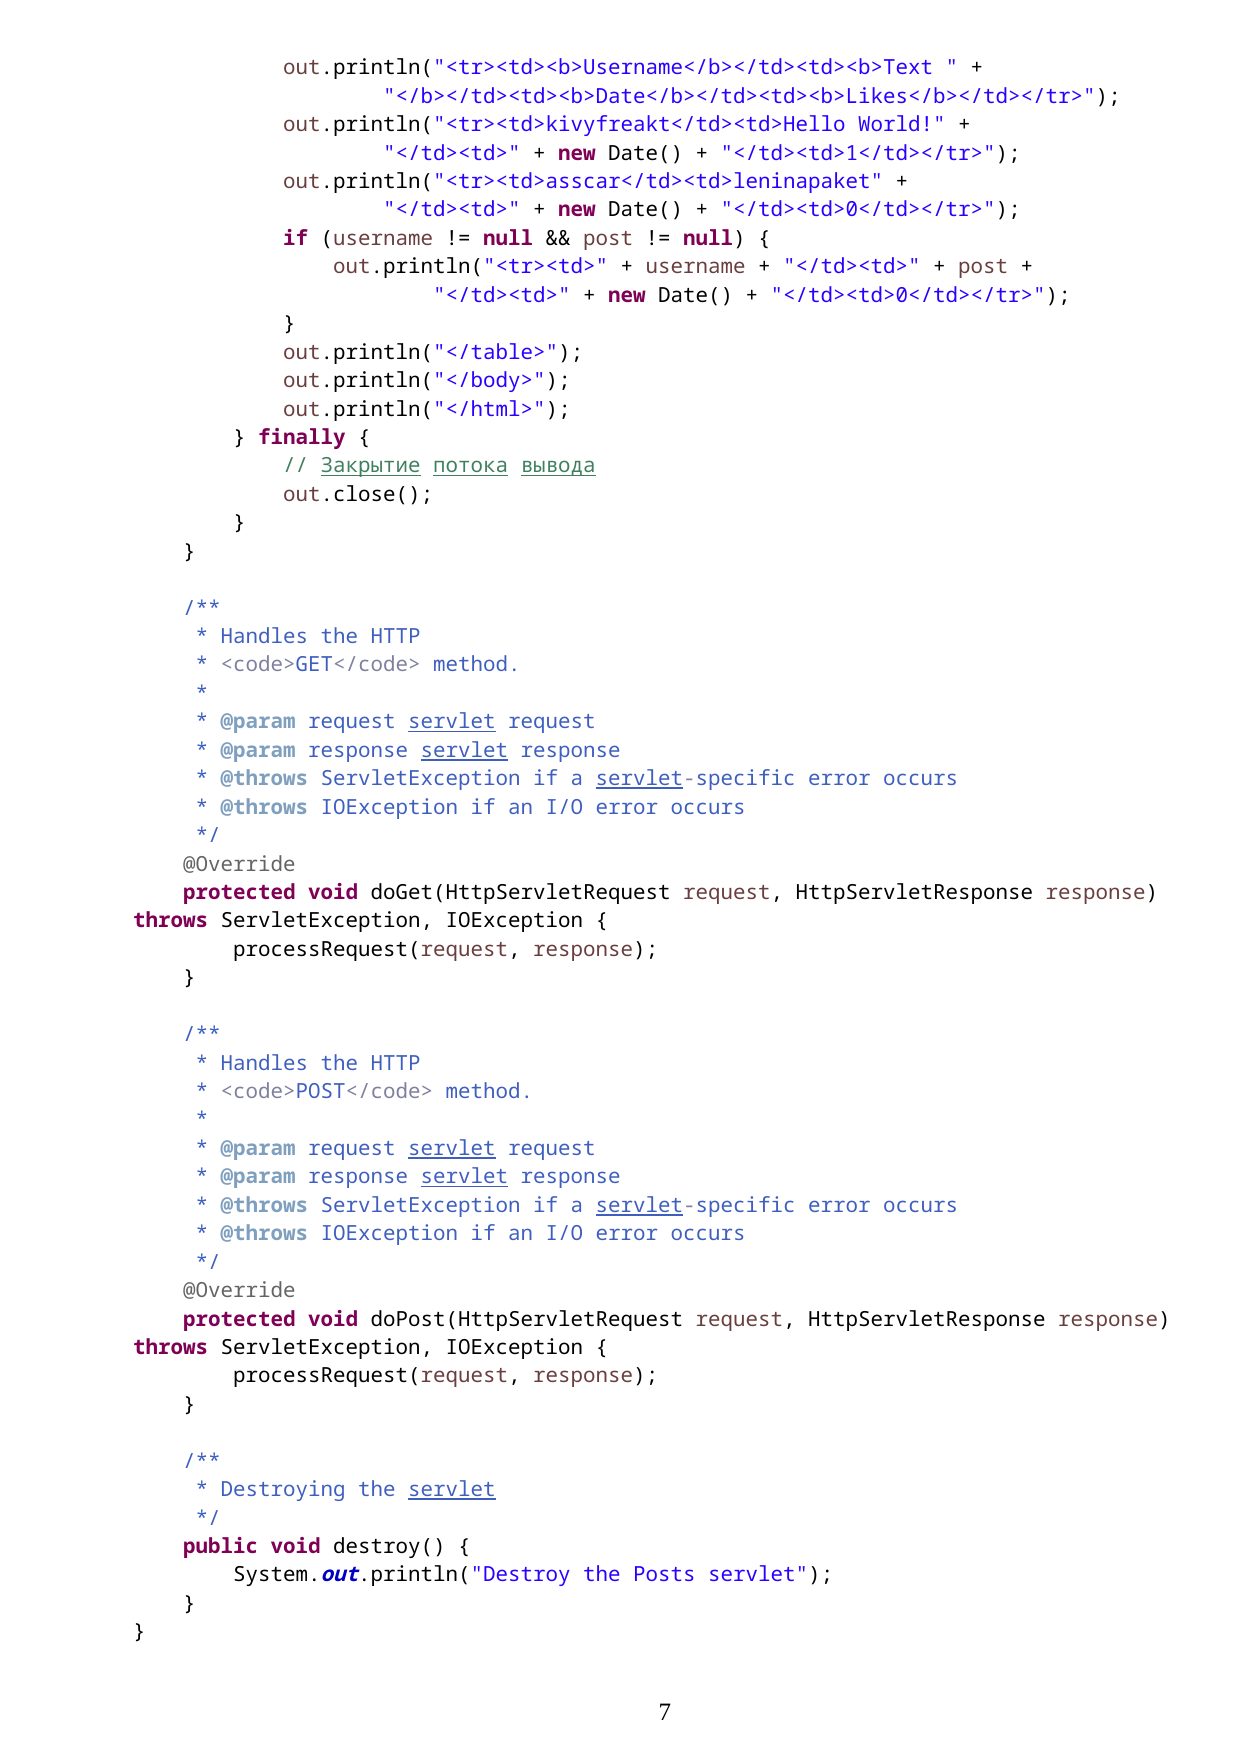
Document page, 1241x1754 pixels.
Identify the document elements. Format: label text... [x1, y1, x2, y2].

text public void destroy() { [133, 1531, 1196, 1559]
text out.println("<tr><td>" + username + "</td><td>" + post + [133, 251, 1196, 280]
text * @throws ServletException if a servlet-specific error occurs [133, 1190, 1196, 1218]
text } [133, 1588, 1196, 1616]
text @Override [133, 1275, 1196, 1304]
text /** [133, 1019, 1196, 1048]
text */ [133, 820, 1196, 849]
text } [133, 962, 1196, 991]
text } [133, 1616, 1196, 1645]
text * Handles the HTTP [133, 621, 1196, 649]
text * Destroying the servlet [133, 1474, 1196, 1503]
text processRequest(request, response); [133, 1361, 1196, 1389]
text throws ServletException, IOException { [133, 1332, 1196, 1361]
text out.println("<tr><td>kivyfreakt</td><td>Hello World!" + [133, 109, 1196, 138]
text * <code>POST</code> method. [133, 1076, 1196, 1104]
text processRequest(request, response); [133, 934, 1196, 962]
text out.println("</html>"); [133, 394, 1196, 422]
text */ [133, 1247, 1196, 1275]
text "</td><td>" + new Date() + "</td><td>0</td></tr>"); [133, 194, 1196, 223]
text System.out.println("Destroy the Posts servlet"); [133, 1559, 1196, 1588]
text throws ServletException, IOException { [133, 906, 1196, 934]
text * @param response servlet response [133, 735, 1196, 763]
text } [133, 308, 1196, 337]
text * [133, 1104, 1196, 1133]
text * @param request servlet request [133, 706, 1196, 735]
text * <code>GET</code> method. [133, 649, 1196, 678]
text } [133, 536, 1196, 564]
text } [133, 507, 1196, 536]
text out.println("<tr><td><b>Username</b></td><td><b>Text " + [133, 52, 1196, 81]
text if (username != null && post != null) { [133, 223, 1196, 251]
text * @throws ServletException if a servlet-specific error occurs [133, 763, 1196, 792]
text protected void doGet(HttpServletRequest request, HttpServletResponse response) [133, 877, 1196, 906]
text protected void doPost(HttpServletRequest request, HttpServletResponse response) [133, 1304, 1196, 1332]
text * @throws IOException if an I/O error occurs [133, 1218, 1196, 1247]
text } [133, 1389, 1196, 1417]
text out.println("</body>"); [133, 365, 1196, 394]
text "</td><td>" + new Date() + "</td><td>1</td></tr>"); [133, 138, 1196, 166]
text * [133, 678, 1196, 706]
text @Override [133, 849, 1196, 877]
text out.println("<tr><td>asscar</td><td>leninapaket" + [133, 166, 1196, 194]
text // Закрытие потока вывода [133, 451, 1196, 479]
text * @param request servlet request [133, 1133, 1196, 1161]
text * @param response servlet response [133, 1161, 1196, 1190]
text * Handles the HTTP [133, 1048, 1196, 1076]
text "</b></td><td><b>Date</b></td><td><b>Likes</b></td></tr>"); [133, 81, 1196, 109]
text /** [133, 1446, 1196, 1474]
text out.println("</table>"); [133, 337, 1196, 365]
text out.close(); [133, 479, 1196, 507]
text * @throws IOException if an I/O error occurs [133, 792, 1196, 820]
text } finally { [133, 422, 1196, 451]
text /** [133, 593, 1196, 621]
text */ [133, 1503, 1196, 1531]
text "</td><td>" + new Date() + "</td><td>0</td></tr>"); [133, 280, 1196, 308]
